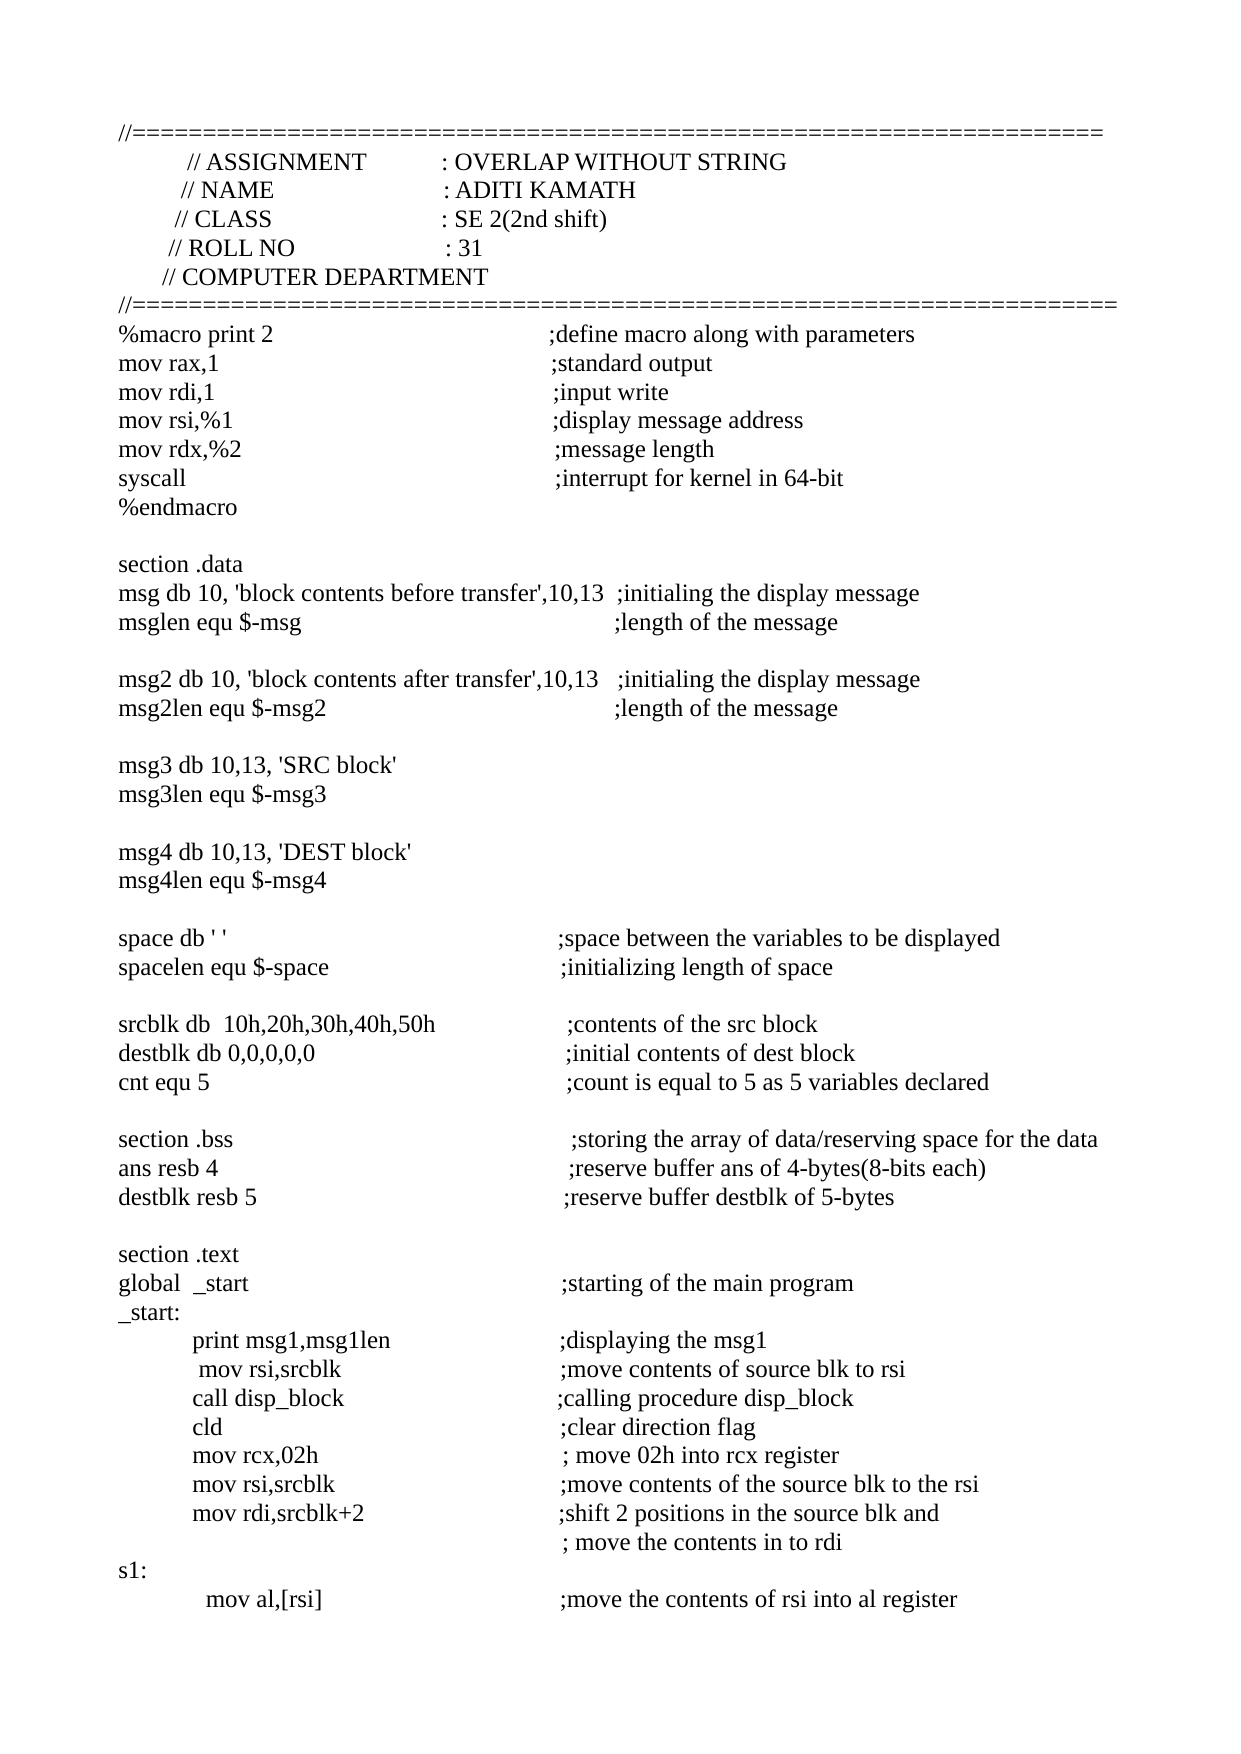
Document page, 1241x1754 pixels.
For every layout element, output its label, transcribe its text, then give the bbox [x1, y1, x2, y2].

text msg3len equ $-msg3 [118, 779, 1122, 808]
text mov al,[rsi] ;move the contents of rsi into al register [118, 1584, 1122, 1613]
text mov rdi,1 ;input write [118, 377, 1122, 406]
text mov rsi,srcblk ;move contents of the source blk to the rsi [118, 1469, 1122, 1498]
text // ROLL NO : 31 [118, 233, 1122, 262]
text msg2 db 10, 'block contents after transfer',10,13 ;initialing the display message [118, 664, 1122, 693]
text msg4len equ $-msg4 [118, 866, 1122, 894]
text destblk db 0,0,0,0,0 ;initial contents of dest block [118, 1038, 1122, 1067]
text // COMPUTER DEPARTMENT [118, 262, 1122, 291]
text syscall ;interrupt for kernel in 64-bit [118, 463, 1122, 492]
text mov rcx,02h ; move 02h into rcx register [118, 1441, 1122, 1469]
text section .text [118, 1239, 1122, 1268]
text // CLASS : SE 2(2nd shift) [118, 204, 1122, 233]
text srcblk db 10h,20h,30h,40h,50h ;contents of the src block [118, 1009, 1122, 1038]
text destblk resb 5 ;reserve buffer destblk of 5-bytes [118, 1182, 1122, 1211]
text s1: [118, 1556, 1122, 1584]
text spacelen equ $-space ;initializing length of space [118, 952, 1122, 981]
text space db ' ' ;space between the variables to be displayed [118, 923, 1122, 952]
text msg2len equ $-msg2 ;length of the message [118, 693, 1122, 722]
text ans resb 4 ;reserve buffer ans of 4-bytes(8-bits each) [118, 1153, 1122, 1182]
text print msg1,msg1len ;displaying the msg1 [118, 1326, 1122, 1354]
text msglen equ $-msg ;length of the message [118, 607, 1122, 636]
text %endmacro [118, 492, 1122, 521]
text %macro print 2 ;define macro along with parameters [118, 319, 1122, 348]
text mov rdi,srcblk+2 ;shift 2 positions in the source blk and [118, 1498, 1122, 1527]
text ; move the contents in to rdi [118, 1527, 1122, 1556]
text // ASSIGNMENT : OVERLAP WITHOUT STRING [118, 147, 1122, 176]
text msg3 db 10,13, 'SRC block' [118, 751, 1122, 779]
text mov rsi,%1 ;display message address [118, 406, 1122, 434]
text call disp_block ;calling procedure disp_block [118, 1383, 1122, 1412]
text mov rsi,srcblk ;move contents of source blk to rsi [118, 1354, 1122, 1383]
text msg4 db 10,13, 'DEST block' [118, 837, 1122, 866]
text global _start ;starting of the main program [118, 1268, 1122, 1297]
text cld ;clear direction flag [118, 1412, 1122, 1441]
text //===================================================================== [118, 118, 1122, 147]
text //====================================================================== [118, 291, 1122, 319]
text section .data [118, 549, 1122, 578]
text cnt equ 5 ;count is equal to 5 as 5 variables declared [118, 1067, 1122, 1096]
text mov rax,1 ;standard output [118, 348, 1122, 377]
text msg db 10, 'block contents before transfer',10,13 ;initialing the display message [118, 578, 1122, 607]
text _start: [118, 1297, 1122, 1326]
text mov rdx,%2 ;message length [118, 434, 1122, 463]
text // NAME : ADITI KAMATH [118, 176, 1122, 204]
text section .bss ;storing the array of data/reserving space for the data [118, 1124, 1122, 1153]
